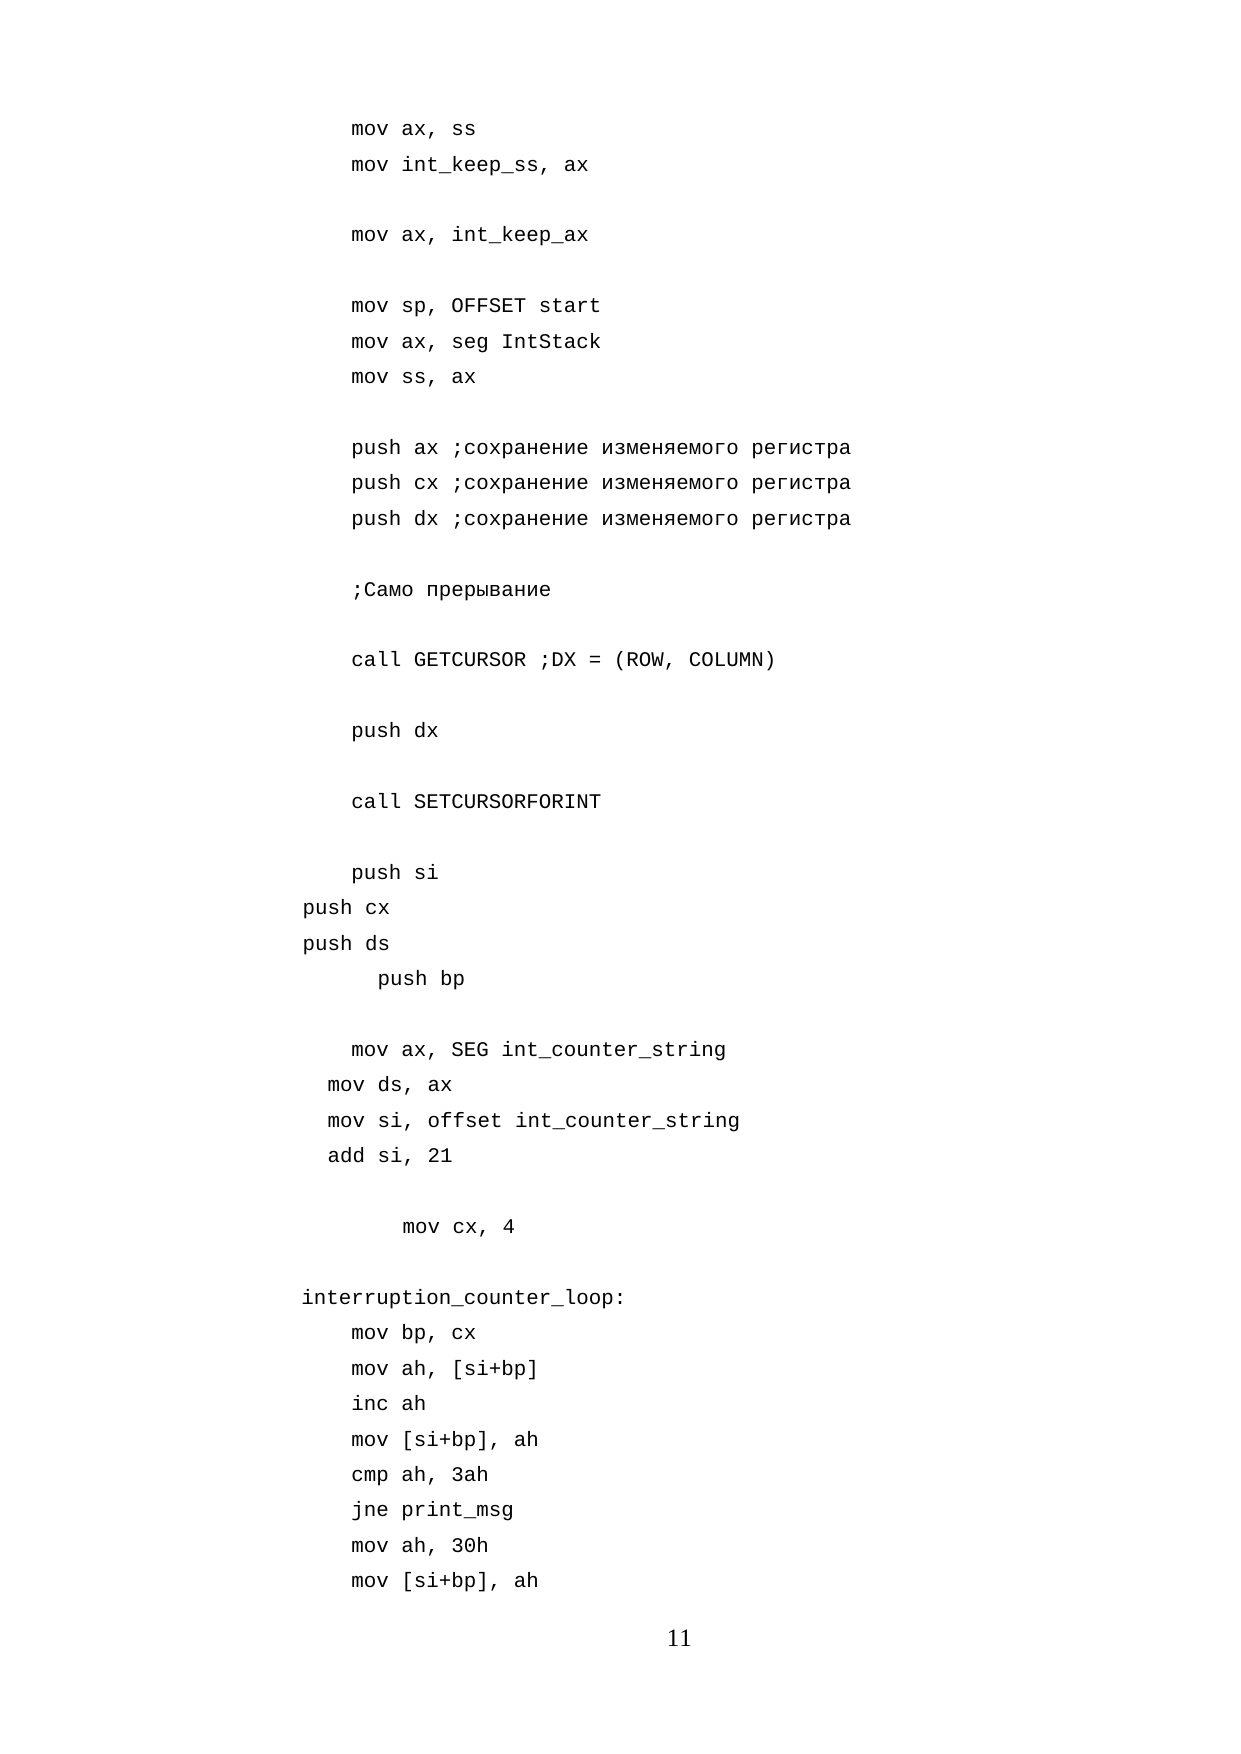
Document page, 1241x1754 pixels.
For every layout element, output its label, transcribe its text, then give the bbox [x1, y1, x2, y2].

text push ax ;сохранение изменяемого регистра [177, 437, 1181, 461]
text mov [si+bp], ah [177, 1570, 1181, 1594]
text mov ah, [si+bp] [177, 1358, 1181, 1381]
text mov ax, SEG int_counter_string [177, 1039, 1181, 1063]
text cmp ah, 3ah [177, 1464, 1181, 1488]
text add si, 21 [177, 1145, 1181, 1169]
text mov si, offset int_counter_string [177, 1110, 1181, 1133]
text push cx ;сохранение изменяемого регистра [177, 472, 1181, 496]
text mov sp, OFFSET start [177, 295, 1181, 319]
text mov ax, ss [177, 118, 1181, 142]
text call GETCURSOR ;DX = (ROW, COLUMN) [177, 649, 1181, 673]
text mov int_keep_ss, ax [177, 153, 1181, 177]
text push bp [177, 968, 1181, 992]
text mov cx, 4 [177, 1216, 1181, 1240]
text ;Само прерывание [177, 578, 1181, 602]
text mov ah, 30h [177, 1535, 1181, 1558]
text interruption_counter_loop: [177, 1287, 1181, 1311]
text mov ss, ax [177, 366, 1181, 390]
text mov [si+bp], ah [177, 1428, 1181, 1452]
text jne print_msg [177, 1499, 1181, 1523]
text inc ah [177, 1393, 1181, 1417]
text mov ds, ax [177, 1074, 1181, 1098]
text push dx [177, 720, 1181, 744]
text push ds [177, 933, 1181, 956]
text mov ax, seg IntStack [177, 331, 1181, 354]
text mov bp, cx [177, 1322, 1181, 1346]
text mov ax, int_keep_ax [177, 224, 1181, 248]
text push cx [177, 897, 1181, 921]
text push dx ;сохранение изменяемого регистра [177, 508, 1181, 531]
text push si [177, 862, 1181, 886]
text call SETCURSORFORINT [177, 791, 1181, 815]
